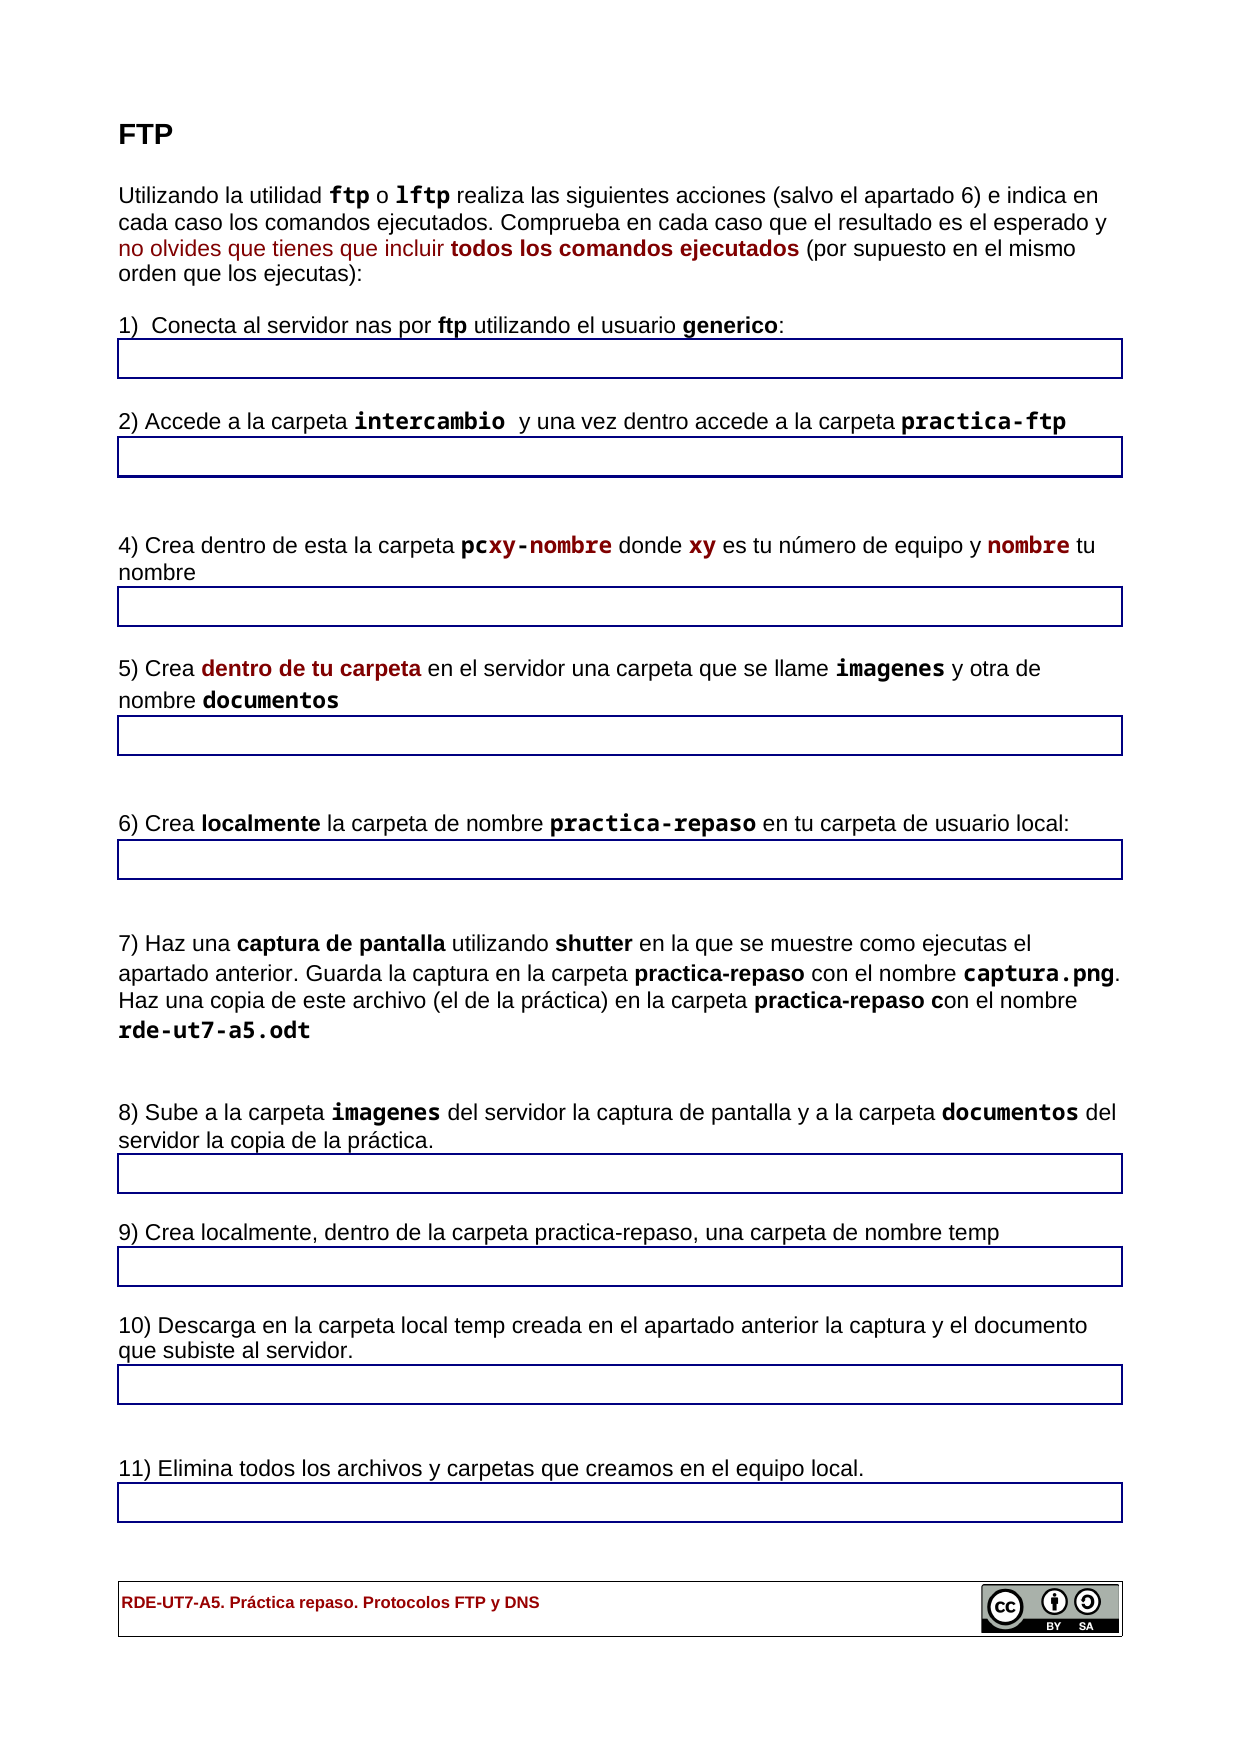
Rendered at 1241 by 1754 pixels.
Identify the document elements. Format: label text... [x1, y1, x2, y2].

text Utilizando la utilidad ftp o lftp realiza las siguientes acciones (salvo el apartado 6) e indica en cada caso los comandos ejecutados. Comprueba en cada caso que el resultado es el esperado y no olvides que tienes que incluir todos los comandos ejecutados (por supuesto en el mismo orden que los ejecutas): [118, 179, 1122, 287]
text 9) Crea localmente, dentro de la carpeta practica-repaso, una carpeta de nombre temp [118, 1220, 1122, 1246]
text 5) Crea dentro de tu carpeta en el servidor una carpeta que se llame imagenes y otra de nombre documentos [118, 652, 1122, 715]
text 2) Accede a la carpeta intercambio y una vez dentro accede a la carpeta practica-ftp [118, 405, 1122, 436]
text 4) Crea dentro de esta la carpeta pcxy-nombre donde xy es tu número de equipo y nombre tu nombre [118, 529, 1122, 586]
table_header [119, 841, 1121, 878]
picture [981, 1584, 1119, 1633]
table_header [119, 717, 1121, 754]
text 1) Conecta al servidor nas por ftp utilizando el usuario generico: [118, 312, 1122, 338]
table_header [119, 1366, 1121, 1403]
table_header [119, 340, 1121, 377]
text 11) Elimina todos los archivos y carpetas que creamos en el equipo local. [118, 1456, 1122, 1482]
text 7) Haz una captura de pantalla utilizando shutter en la que se muestre como ejecutas el apartado anterior. Guarda la captura en la carpeta practica-repaso con el nombre captura.png. Haz una copia de este archivo (el de la práctica) en la carpeta practica-repaso con el nombre rde-ut7-a5.odt [118, 931, 1122, 1045]
table_header [119, 438, 1121, 475]
text 10) Descarga en la carpeta local temp creada en el apartado anterior la captura y el documento que subiste al servidor. [118, 1312, 1122, 1364]
table_header [119, 1155, 1121, 1192]
text 8) Sube a la carpeta imagenes del servidor la captura de pantalla y a la carpeta documentos del servidor la copia de la práctica. [118, 1096, 1122, 1153]
table_header [119, 1248, 1121, 1285]
table_header [119, 588, 1121, 625]
text 6) Crea localmente la carpeta de nombre practica-repaso en tu carpeta de usuario local: [118, 807, 1122, 839]
table_header [119, 1484, 1121, 1521]
subtitle FTP [118, 118, 1122, 151]
